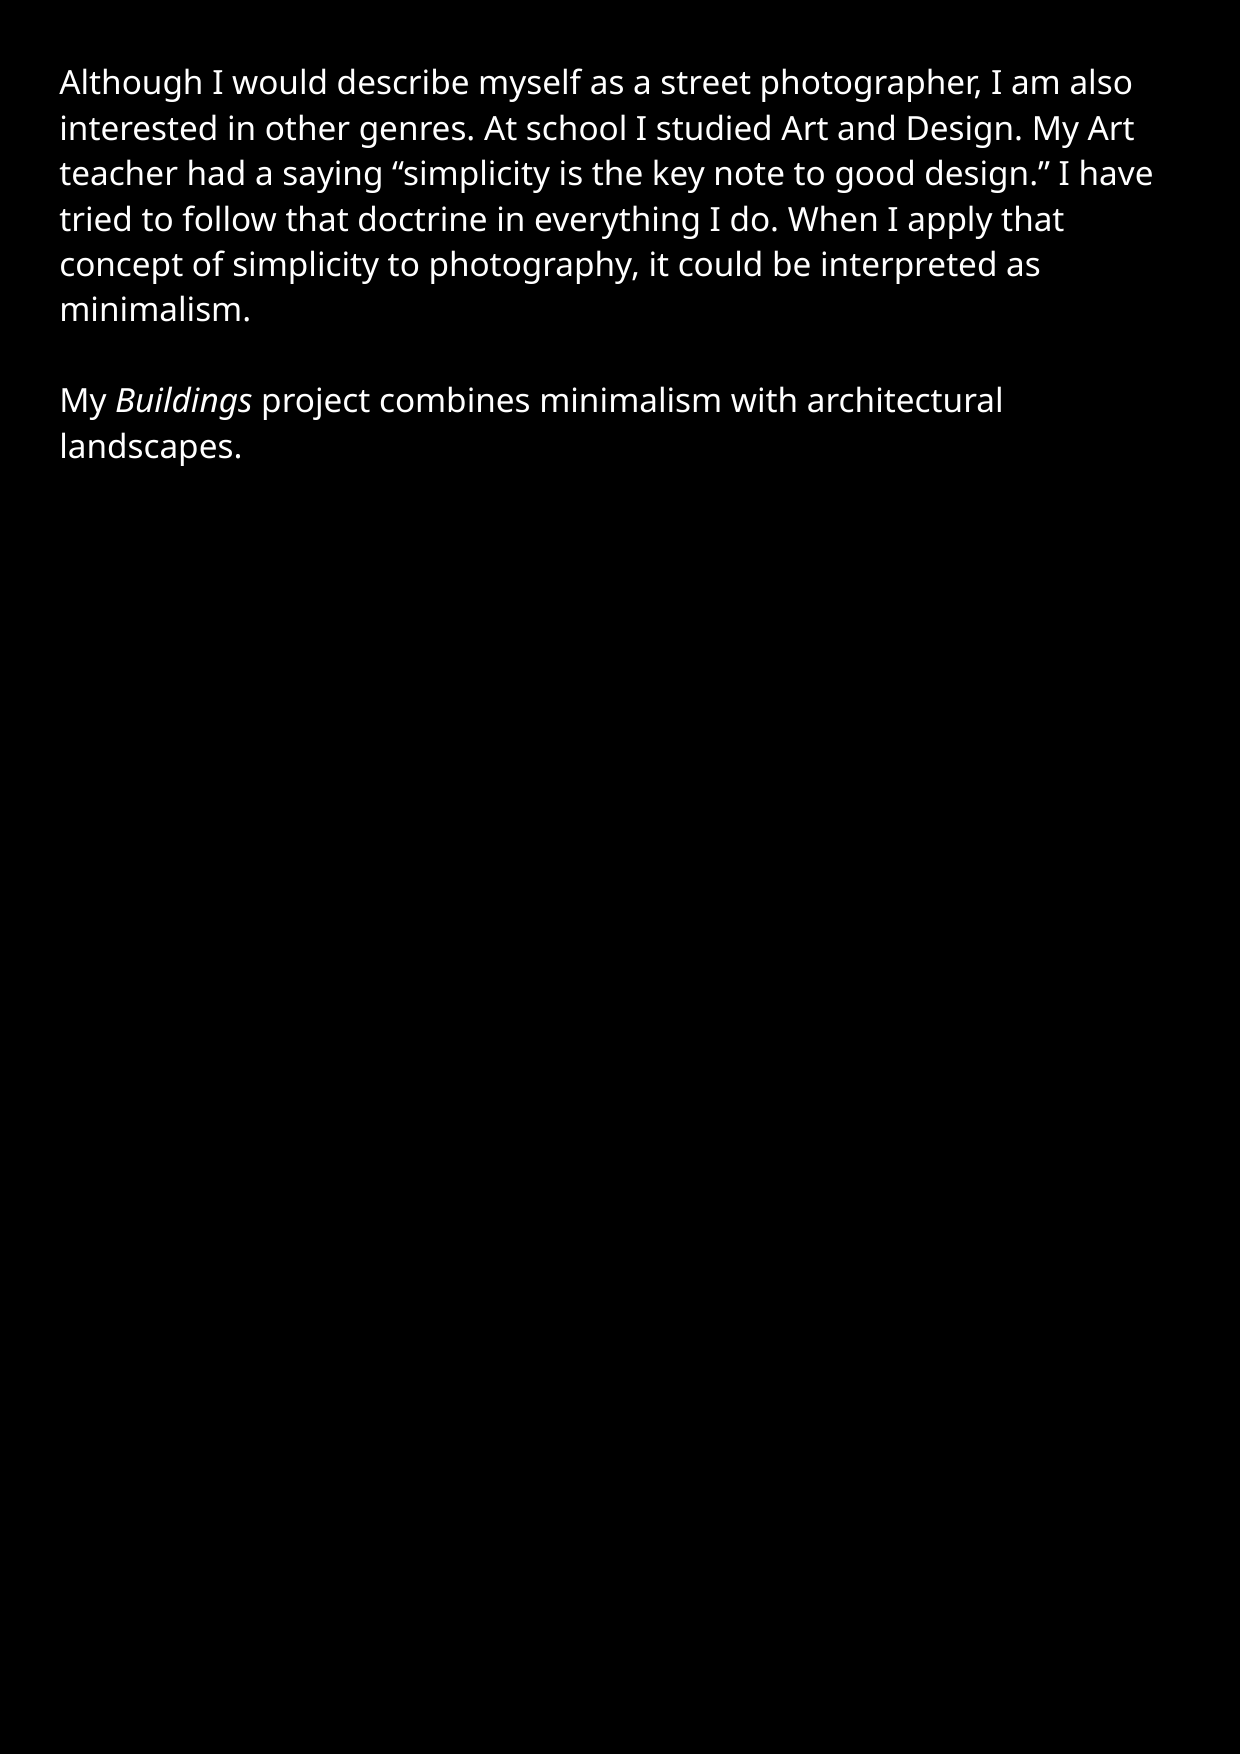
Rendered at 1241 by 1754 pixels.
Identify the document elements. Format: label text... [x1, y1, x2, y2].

text My Buildings project combines minimalism with architectural landscapes. [59, 377, 1181, 468]
text Although I would describe myself as a street photographer, I am also interested in other genres. At school I studied Art and Design. My Art teacher had a saying “simplicity is the key note to good design.” I have tried to follow that doctrine in everything I do. When I apply that concept of simplicity to photography, it could be interpreted as minimalism. [59, 59, 1181, 332]
